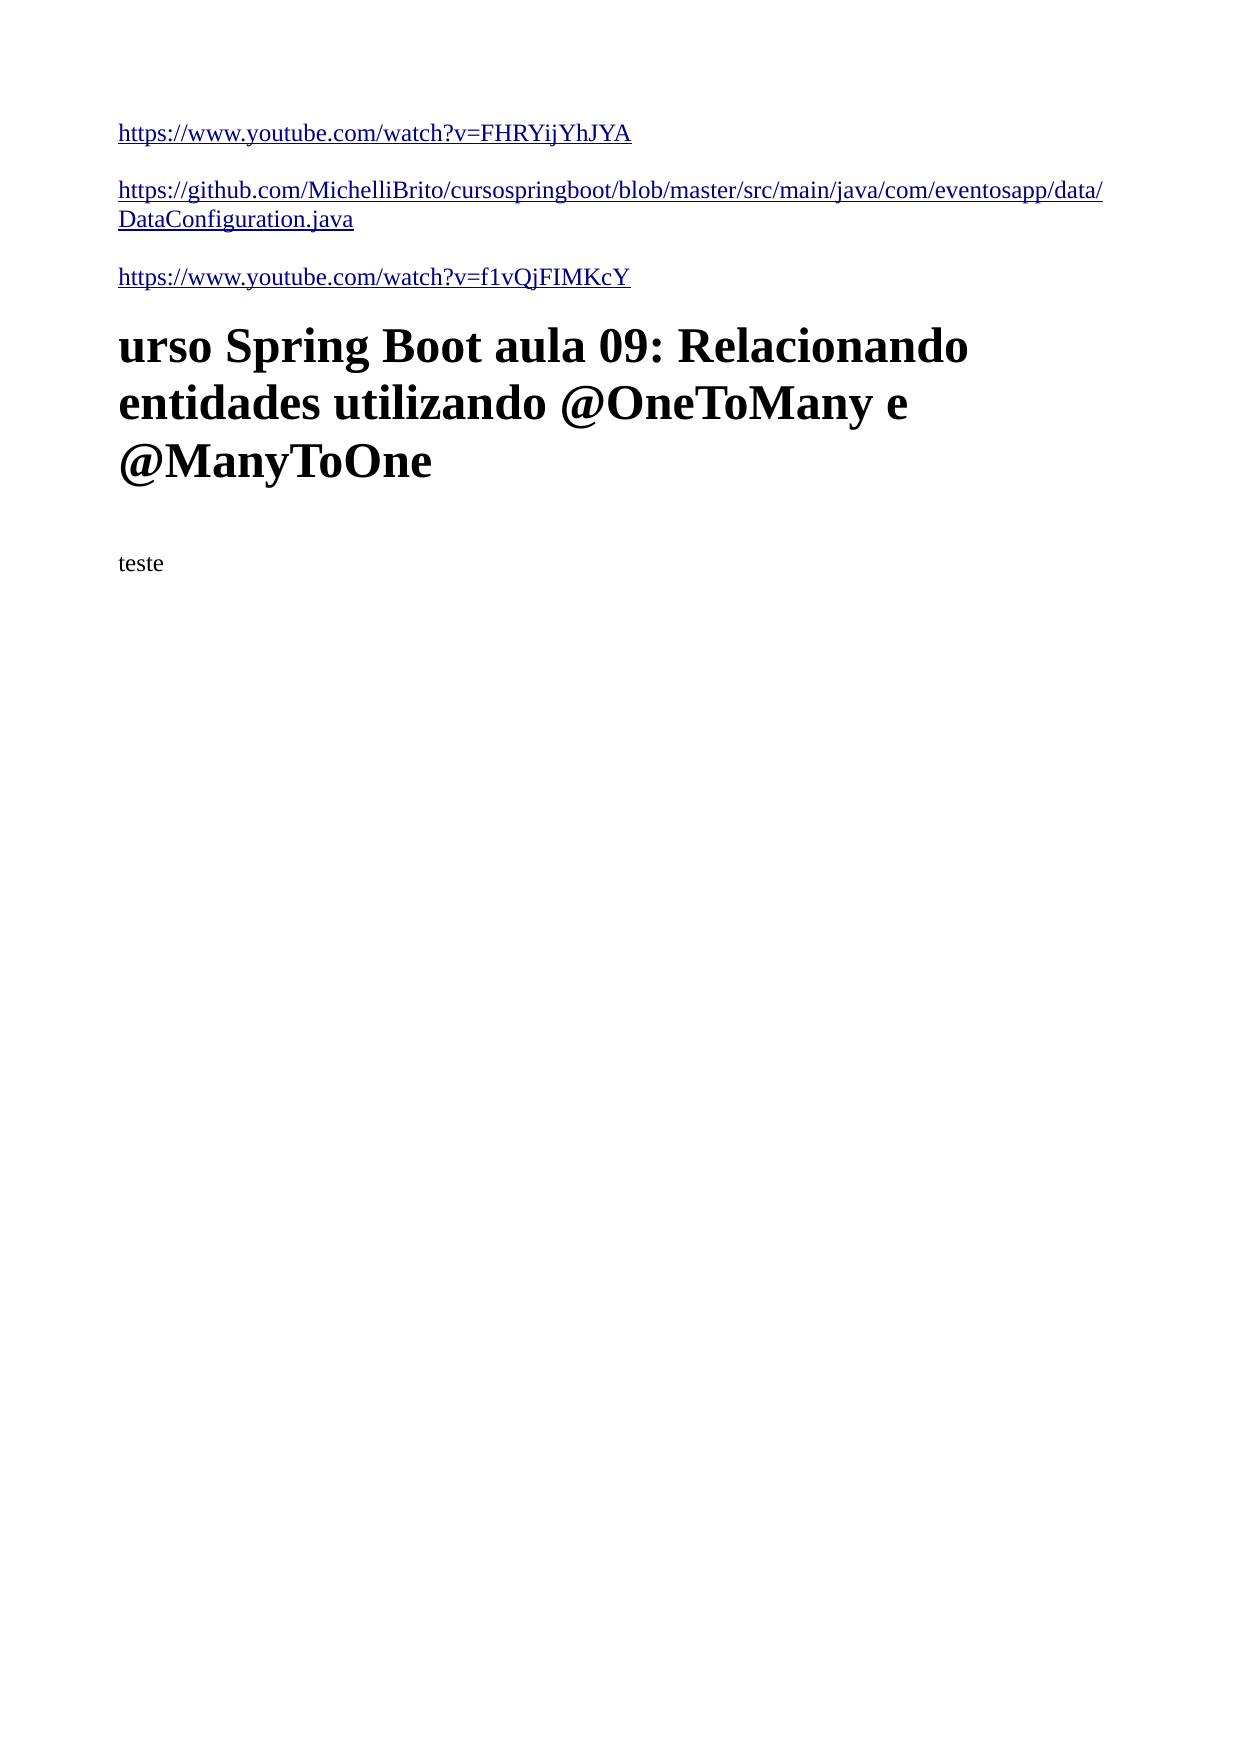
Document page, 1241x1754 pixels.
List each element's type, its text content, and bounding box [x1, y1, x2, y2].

text teste [118, 548, 1122, 577]
text https://www.youtube.com/watch?v=f1vQjFIMKcY [118, 262, 1122, 291]
text https://www.youtube.com/watch?v=FHRYijYhJYA [118, 118, 1122, 147]
text https://github.com/MichelliBrito/cursospringboot/blob/master/src/main/java/com/eventosapp/data/DataConfiguration.java [118, 176, 1122, 233]
subtitle urso Spring Boot aula 09: Relacionando entidades utilizando @OneToMany e @ManyToOne [118, 316, 1122, 488]
